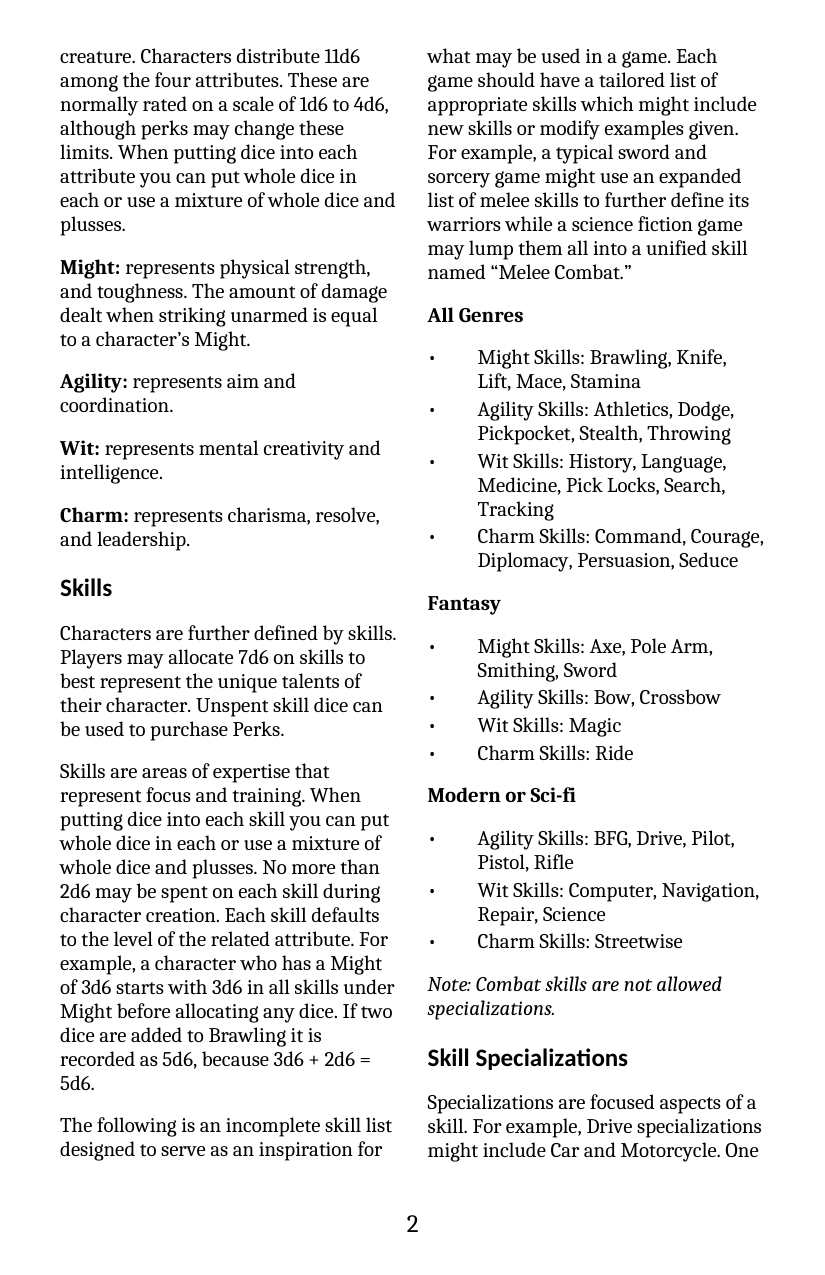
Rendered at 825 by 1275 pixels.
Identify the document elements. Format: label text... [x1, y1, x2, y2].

text Note: Combat skills are not allowed specializations. [427, 973, 765, 1021]
text Agility: represents aim and coordination. [60, 370, 397, 418]
text Fantasy [427, 592, 765, 616]
list Charm Skills: Streetwise [427, 930, 765, 954]
text The following is an incomplete skill list designed to serve as an inspiration for [60, 1114, 397, 1162]
text Modern or Sci-fi [427, 784, 765, 808]
list Wit Skills: Magic [427, 714, 765, 738]
subtitle Skill Specializations [427, 1042, 765, 1072]
list Agility Skills: BFG, Drive, Pilot, Pistol, Rifle [427, 827, 765, 875]
text Characters are further defined by skills. Players may allocate 7d6 on skills to best represent the unique talents of their character. Unspent skill dice can be used to purchase Perks. [60, 621, 397, 741]
list Charm Skills: Ride [427, 741, 765, 765]
subtitle Skills [60, 572, 397, 603]
text Wit: represents mental creativity and intelligence. [60, 437, 397, 484]
list Wit Skills: History, Language, Medicine, Pick Locks, Search, Tracking [427, 449, 765, 521]
text creature. Characters distribute 11d6 among the four attributes. These are normally rated on a scale of 1d6 to 4d6, although perks may change these limits. When putting dice into each attribute you can put whole dice in each or use a mixture of whole dice and plusses. [60, 45, 397, 237]
list Agility Skills: Athletics, Dodge, Pickpocket, Stealth, Throwing [427, 398, 765, 446]
text Might: represents physical strength, and toughness. The amount of damage dealt when striking unarmed is equal to a character’s Might. [60, 255, 397, 351]
list Agility Skills: Bow, Crossbow [427, 686, 765, 710]
list Might Skills: Brawling, Knife, Lift, Mace, Stamina [427, 346, 765, 394]
text Specializations are focused aspects of a skill. For example, Drive specializations might include Car and Motorcycle. One [427, 1091, 765, 1163]
text what may be used in a game. Each game should have a tailored list of appropriate skills which might include new skills or modify examples given. For example, a typical sword and sorcery game might use an expanded list of melee skills to further define its warriors while a science fiction game may lump them all into a unified skill named “Melee Combat.” [427, 45, 765, 284]
list Might Skills: Axe, Pole Arm, Smithing, Sword [427, 634, 765, 682]
text Charm: represents charisma, resolve, and leadership. [60, 503, 397, 551]
list Wit Skills: Computer, Navigation, Repair, Science [427, 878, 765, 926]
text Skills are areas of expertise that represent focus and training. When putting dice into each skill you can put whole dice in each or use a mixture of whole dice and plusses. No more than 2d6 may be spent on each skill during character creation. Each skill defaults to the level of the related attribute. For example, a character who has a Might of 3d6 starts with 3d6 in all skills under Might before allocating any dice. If two dice are added to Brawling it is recorded as 5d6, because 3d6 + 2d6 = 5d6. [60, 760, 397, 1095]
text All Genres [427, 303, 765, 327]
list Charm Skills: Command, Courage, Diplomacy, Persuasion, Seduce [427, 525, 765, 573]
